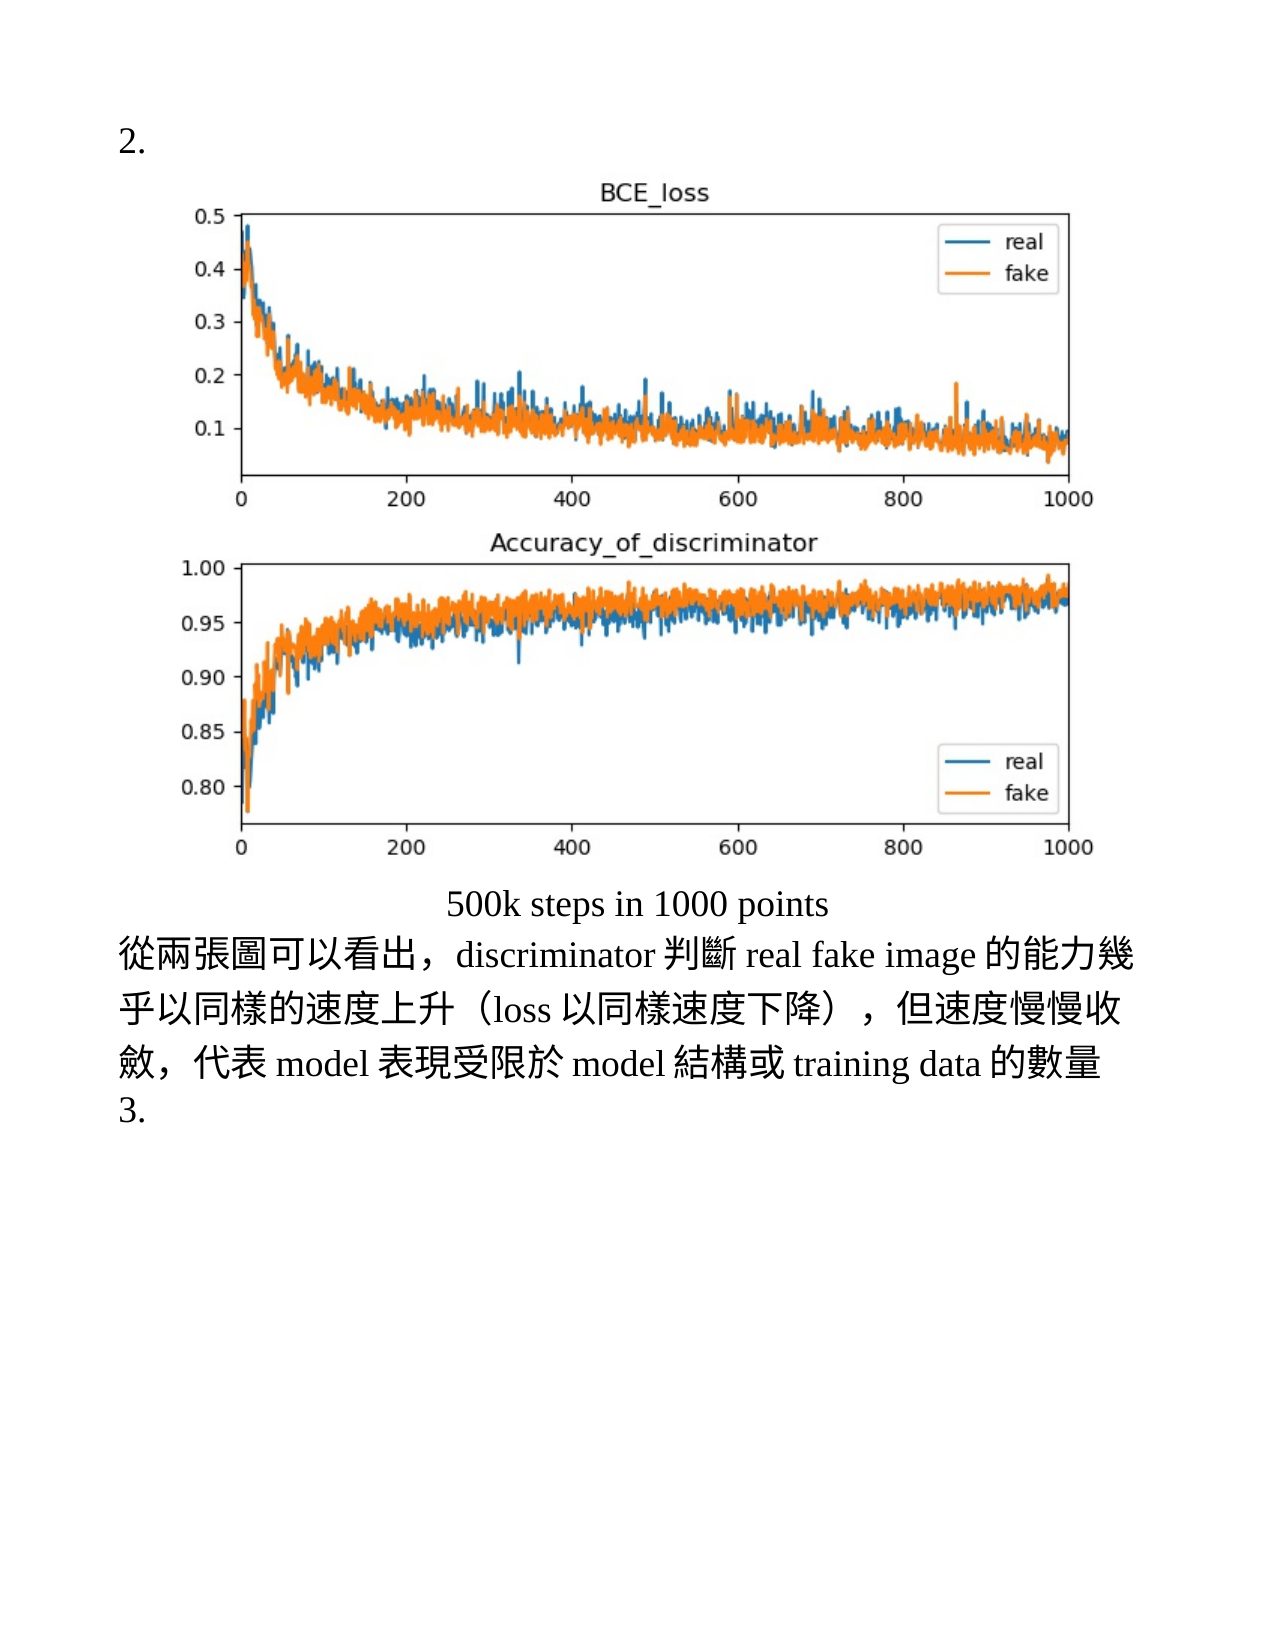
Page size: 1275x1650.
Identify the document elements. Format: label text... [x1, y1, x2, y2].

picture [157, 161, 1118, 882]
text 2. [118, 118, 1157, 161]
text 從兩張圖可以看出，discriminator判斷real fake image的能力幾乎以同樣的速度上升（loss以同樣速度下降），但速度慢慢收斂，代表model表現受限於model結構或training data的數量 [118, 924, 1157, 1087]
text 500k steps in 1000 points [118, 161, 1157, 924]
text 3. [118, 1087, 1157, 1130]
